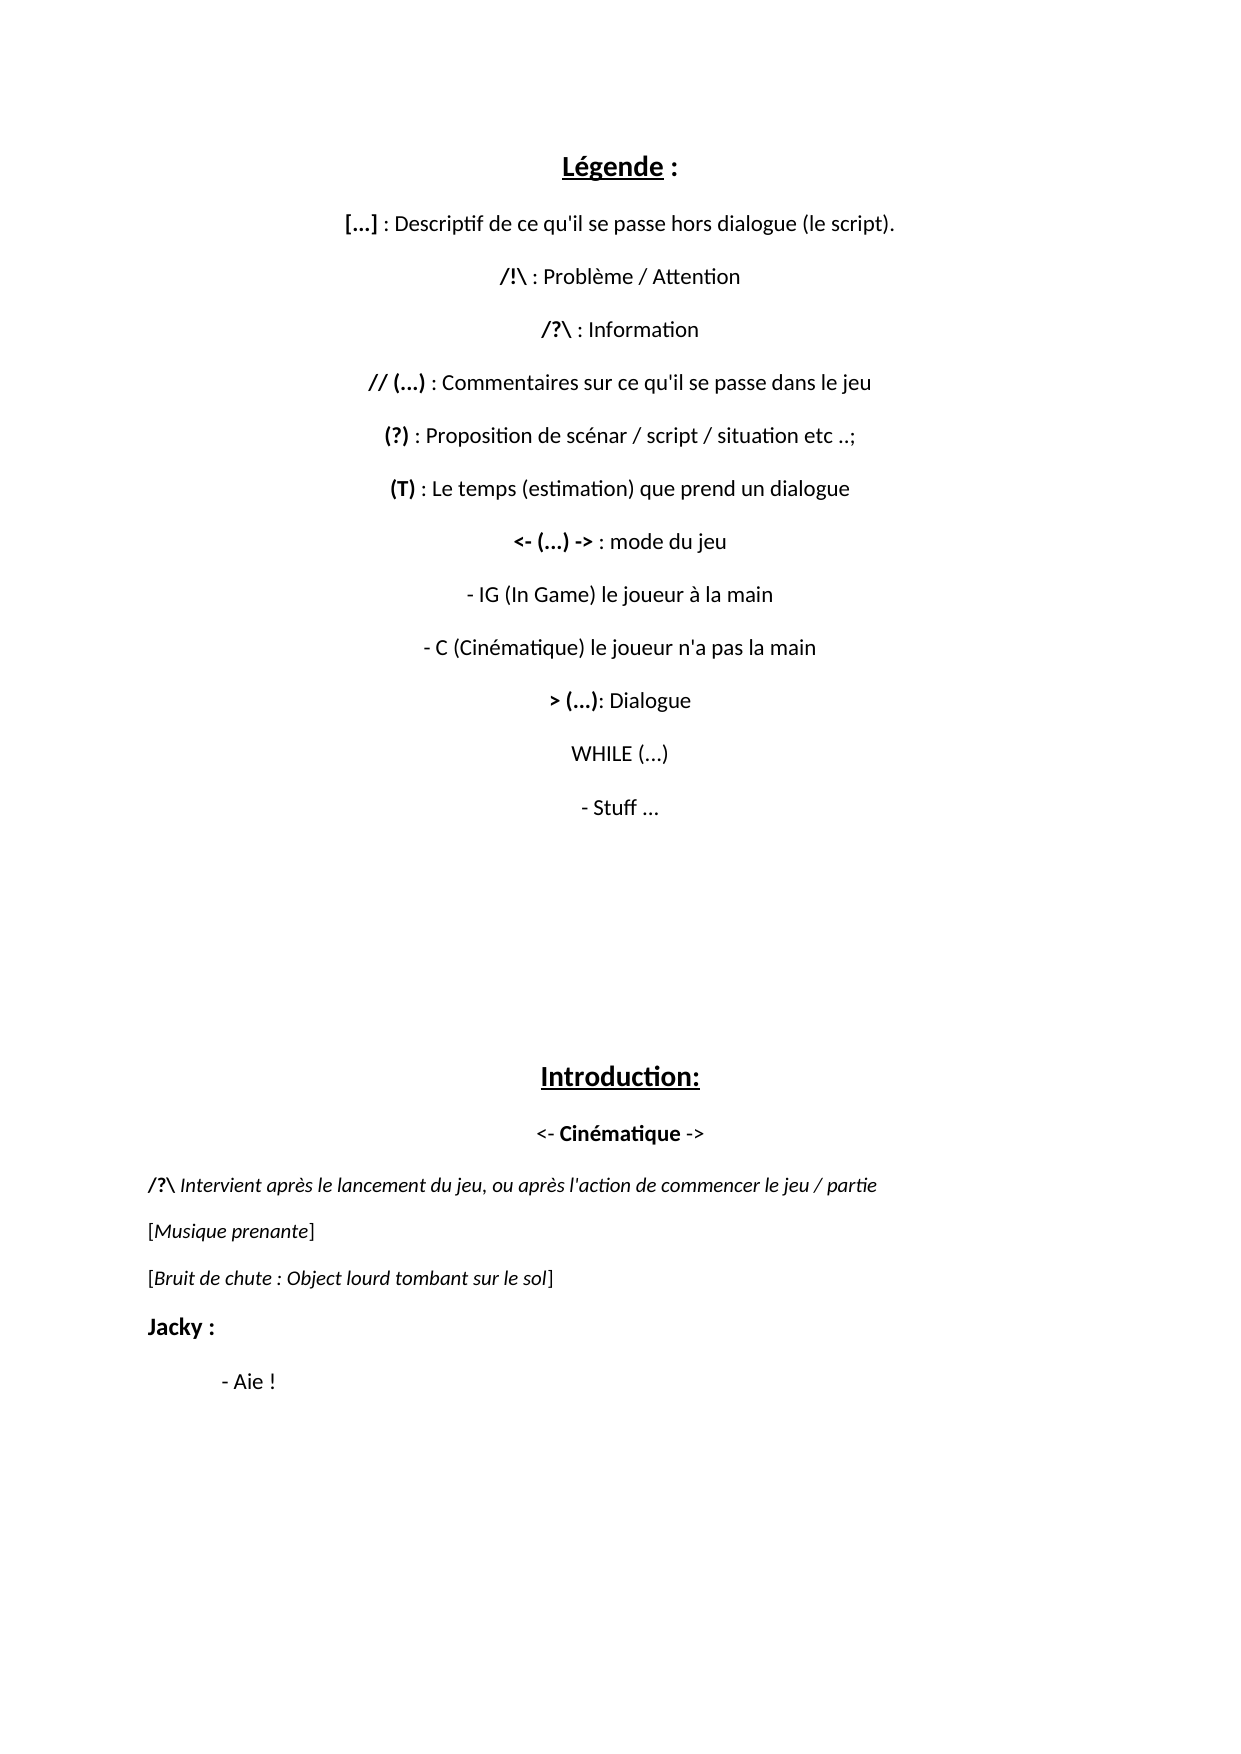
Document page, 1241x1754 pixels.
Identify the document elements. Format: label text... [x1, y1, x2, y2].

text <- (...) -> : mode du jeu [148, 527, 1093, 556]
text - C (Cinématique) le joueur n'a pas la main [148, 633, 1093, 662]
text (?) : Proposition de scénar / script / situation etc ..; [148, 421, 1093, 449]
text /?\ : Information [148, 315, 1093, 343]
text Jacky : [148, 1311, 1093, 1342]
text [...] : Descriptif de ce qu'il se passe hors dialogue (le script). [148, 209, 1093, 237]
text > (...): Dialogue [148, 687, 1093, 714]
text Légende : [148, 148, 1093, 183]
text Introduction: [148, 1058, 1093, 1093]
text WHILE (...) [148, 739, 1093, 768]
text - Aie ! [148, 1367, 1093, 1395]
text (T) : Le temps (estimation) que prend un dialogue [148, 474, 1093, 502]
text - IG (In Game) le joueur à la main [148, 581, 1093, 608]
text /?\ Intervient après le lancement du jeu, ou après l'action de commencer le jeu / partie [148, 1172, 1093, 1198]
text [Musique prenante] [148, 1219, 1093, 1244]
text // (...) : Commentaires sur ce qu'il se passe dans le jeu [148, 368, 1093, 396]
text [Bruit de chute : Object lourd tombant sur le sol] [148, 1265, 1093, 1290]
text /!\ : Problème / Attention [148, 262, 1093, 290]
text <- Cinématique -> [148, 1119, 1093, 1147]
text - Stuff ... [148, 793, 1093, 821]
